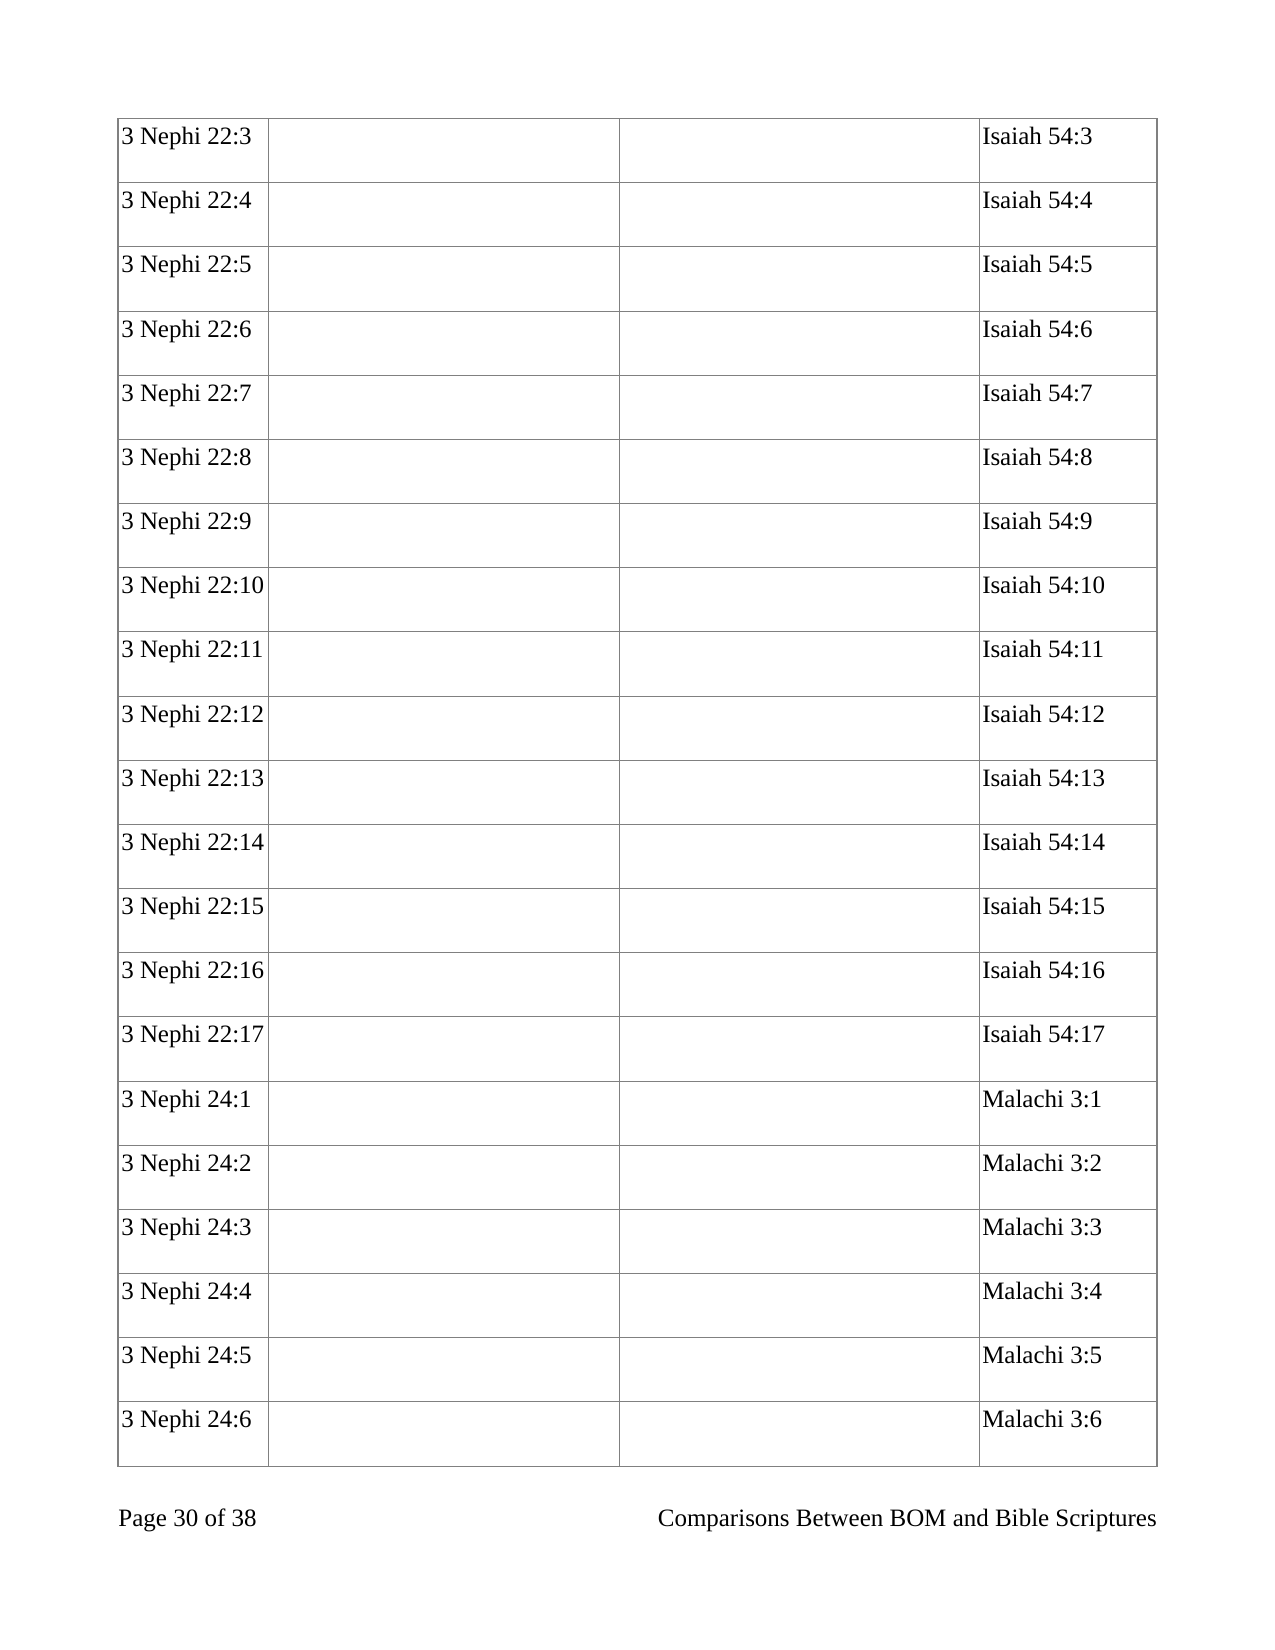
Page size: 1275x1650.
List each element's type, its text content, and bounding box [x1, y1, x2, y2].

table_cell Isaiah 54:10 [980, 568, 1156, 631]
table_cell [620, 504, 979, 567]
table_cell 3 Nephi 22:3 [119, 119, 268, 182]
table_cell 3 Nephi 22:5 [119, 247, 268, 311]
table_cell [269, 632, 619, 696]
table_cell 3 Nephi 24:5 [119, 1338, 268, 1401]
table_cell Malachi 3:5 [980, 1338, 1156, 1401]
table_cell [620, 1210, 979, 1273]
table_cell [620, 825, 979, 888]
table_cell 3 Nephi 22:10 [119, 568, 268, 631]
table_cell [269, 247, 619, 311]
table_cell 3 Nephi 24:2 [119, 1146, 268, 1209]
table_cell 3 Nephi 22:4 [119, 183, 268, 246]
table_cell [620, 1082, 979, 1145]
table_cell [620, 1146, 979, 1209]
table_cell Isaiah 54:17 [980, 1017, 1156, 1081]
table_cell [269, 825, 619, 888]
table_cell [620, 1274, 979, 1337]
table_cell 3 Nephi 22:8 [119, 440, 268, 503]
table_cell 3 Nephi 22:9 [119, 504, 268, 567]
table_cell 3 Nephi 22:15 [119, 889, 268, 952]
table_cell Isaiah 54:5 [980, 247, 1156, 311]
table_cell 3 Nephi 24:3 [119, 1210, 268, 1273]
table_cell [620, 440, 979, 503]
table_cell Isaiah 54:9 [980, 504, 1156, 567]
table_cell 3 Nephi 22:7 [119, 376, 268, 439]
table_cell 3 Nephi 22:17 [119, 1017, 268, 1081]
table_cell [620, 1402, 979, 1466]
table_cell [620, 761, 979, 824]
table_cell Isaiah 54:11 [980, 632, 1156, 696]
table_cell [269, 1274, 619, 1337]
table_cell 3 Nephi 22:14 [119, 825, 268, 888]
table_cell Isaiah 54:3 [980, 119, 1156, 182]
table_cell [620, 376, 979, 439]
table_cell [620, 1017, 979, 1081]
table_cell [269, 1402, 619, 1466]
table_cell [269, 697, 619, 760]
table_cell 3 Nephi 24:4 [119, 1274, 268, 1337]
table_cell [269, 119, 619, 182]
table_cell [620, 1338, 979, 1401]
table_cell Isaiah 54:4 [980, 183, 1156, 246]
table_cell 3 Nephi 24:1 [119, 1082, 268, 1145]
table_cell [620, 183, 979, 246]
table_cell Isaiah 54:14 [980, 825, 1156, 888]
table_cell [269, 312, 619, 375]
table_cell 3 Nephi 22:11 [119, 632, 268, 696]
table_cell Isaiah 54:16 [980, 953, 1156, 1016]
table_cell [269, 183, 619, 246]
table_cell [269, 504, 619, 567]
table_cell Isaiah 54:15 [980, 889, 1156, 952]
table_cell [620, 697, 979, 760]
table_cell Isaiah 54:8 [980, 440, 1156, 503]
table_cell 3 Nephi 22:6 [119, 312, 268, 375]
table_cell [620, 953, 979, 1016]
table_cell Malachi 3:3 [980, 1210, 1156, 1273]
table_cell Isaiah 54:13 [980, 761, 1156, 824]
table_cell [269, 1210, 619, 1273]
table_cell [269, 376, 619, 439]
table_cell [269, 1082, 619, 1145]
table_cell [620, 632, 979, 696]
table_cell [269, 568, 619, 631]
table_cell [620, 568, 979, 631]
table_cell Isaiah 54:6 [980, 312, 1156, 375]
table_cell [620, 889, 979, 952]
table_cell [269, 889, 619, 952]
table_cell [269, 953, 619, 1016]
table_cell Isaiah 54:12 [980, 697, 1156, 760]
table_cell Malachi 3:6 [980, 1402, 1156, 1466]
table_cell [269, 761, 619, 824]
table_cell [620, 119, 979, 182]
table_cell Malachi 3:4 [980, 1274, 1156, 1337]
table_cell Malachi 3:2 [980, 1146, 1156, 1209]
table_cell 3 Nephi 24:6 [119, 1402, 268, 1466]
table_cell [620, 312, 979, 375]
table_cell [269, 1146, 619, 1209]
table_cell Isaiah 54:7 [980, 376, 1156, 439]
table_cell [269, 440, 619, 503]
table_cell [269, 1338, 619, 1401]
table_cell 3 Nephi 22:16 [119, 953, 268, 1016]
table_cell 3 Nephi 22:12 [119, 697, 268, 760]
table_cell [269, 1017, 619, 1081]
table_cell 3 Nephi 22:13 [119, 761, 268, 824]
table_cell [620, 247, 979, 311]
table_cell Malachi 3:1 [980, 1082, 1156, 1145]
